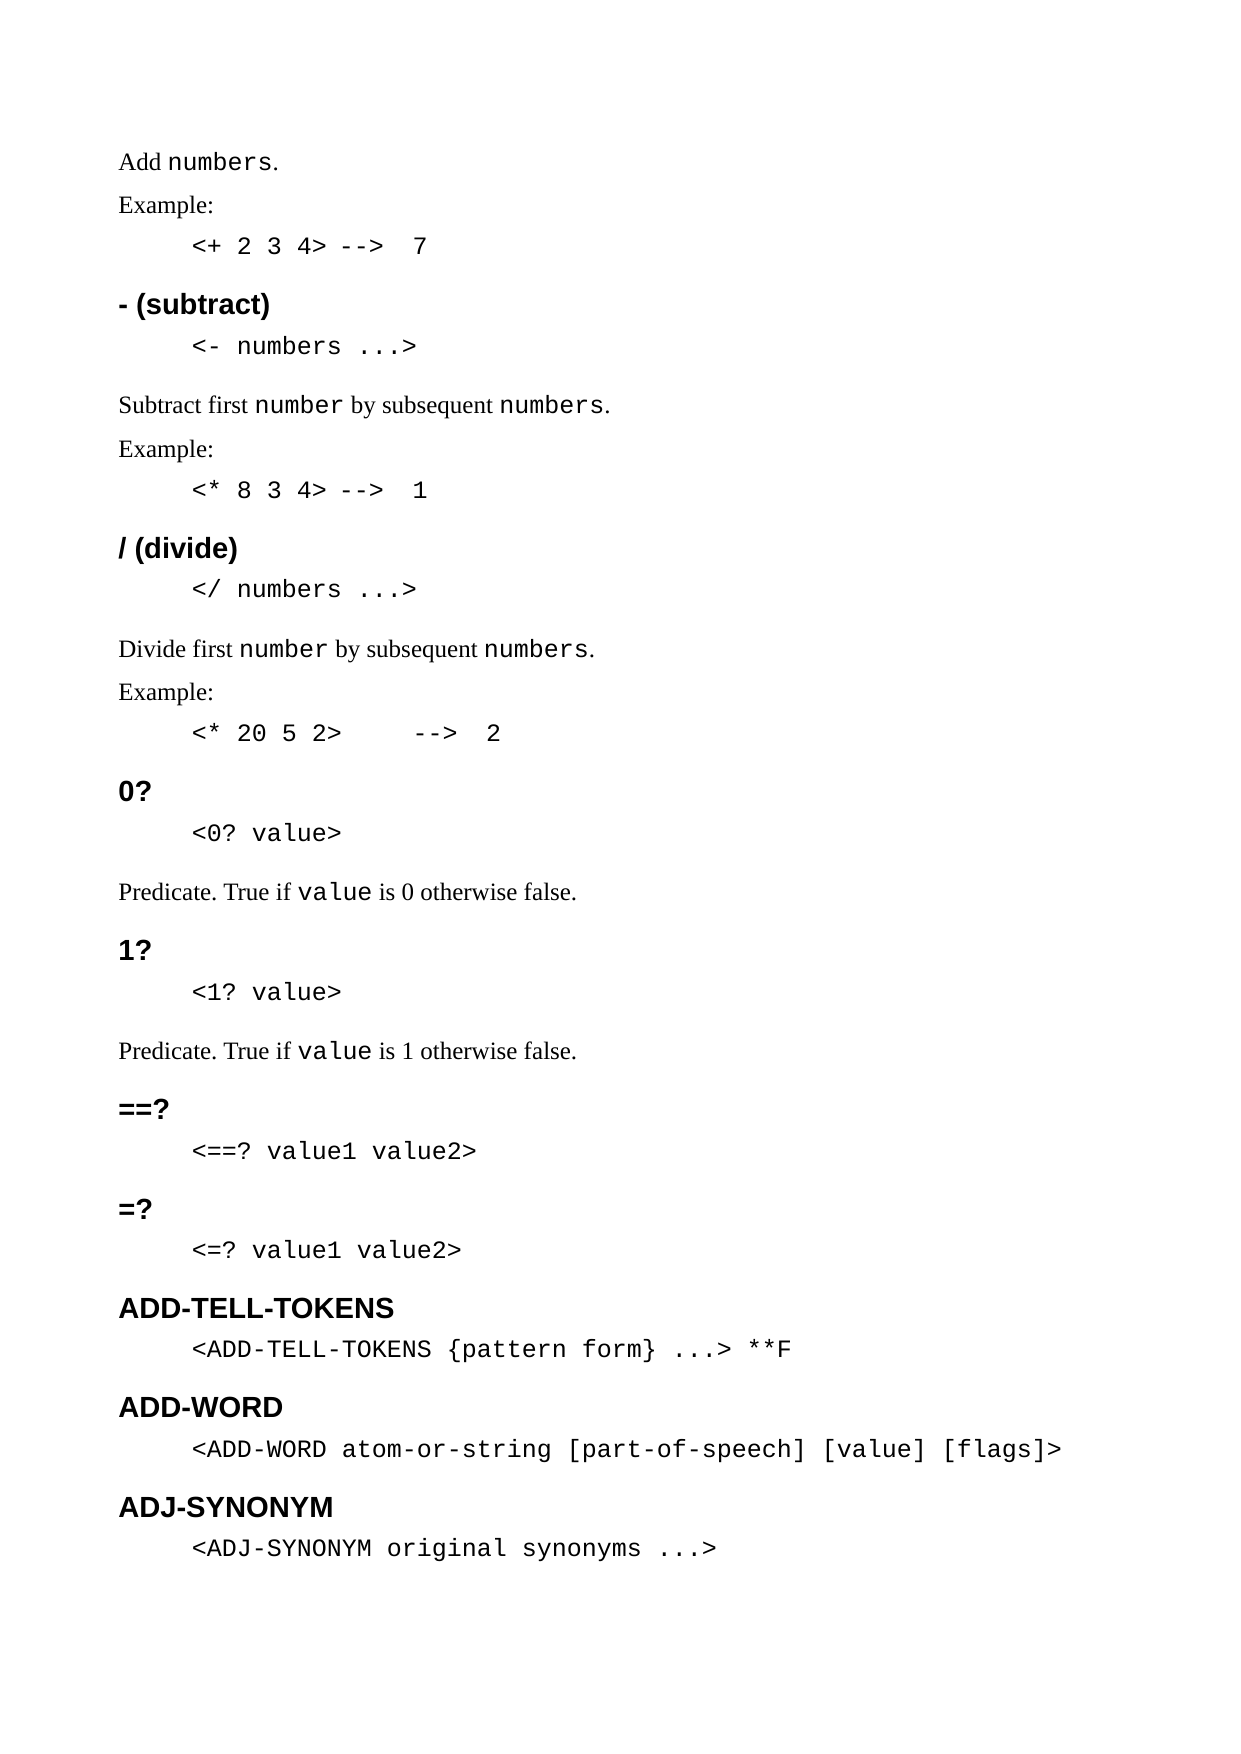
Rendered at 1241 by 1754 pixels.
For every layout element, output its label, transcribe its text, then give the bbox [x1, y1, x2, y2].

text <ADD-WORD atom-or-string [part-of-speech] [value] [flags]> [192, 1436, 1122, 1465]
text Example: [118, 677, 1122, 706]
text Predicate. True if value is 0 otherwise false. [118, 877, 1122, 908]
subtitle - (subtract) [118, 287, 1122, 321]
subtitle ADD-WORD [118, 1390, 1122, 1424]
text <+ 2 3 4> --> 7 [118, 231, 1122, 262]
text <==? value1 value2> [192, 1138, 1122, 1167]
text <ADD-TELL-TOKENS {pattern form} ...> **F [192, 1337, 1122, 1365]
text <1? value> [192, 979, 1122, 1008]
text Example: [118, 434, 1122, 462]
subtitle =? [118, 1192, 1122, 1225]
text <0? value> [192, 820, 1122, 877]
text <* 20 5 2> --> 2 [118, 718, 1122, 749]
subtitle / (divide) [118, 531, 1122, 564]
text Example: [118, 190, 1122, 219]
text <ADJ-SYNONYM original synonyms ...> [192, 1536, 1122, 1564]
text <- numbers ...> [192, 333, 1122, 362]
subtitle ==? [118, 1092, 1122, 1126]
text <=? value1 value2> [192, 1238, 1122, 1266]
text Predicate. True if value is 1 otherwise false. [118, 1036, 1122, 1067]
text Divide first number by subsequent numbers. [118, 634, 1122, 665]
subtitle ADJ-SYNONYM [118, 1490, 1122, 1523]
subtitle ADD-TELL-TOKENS [118, 1291, 1122, 1324]
text </ numbers ...> [192, 577, 1122, 605]
text Add numbers. [118, 147, 1122, 178]
subtitle 1? [118, 933, 1122, 967]
text <* 8 3 4> --> 1 [118, 475, 1122, 506]
text Subtract first number by subsequent numbers. [118, 390, 1122, 421]
subtitle 0? [118, 774, 1122, 808]
